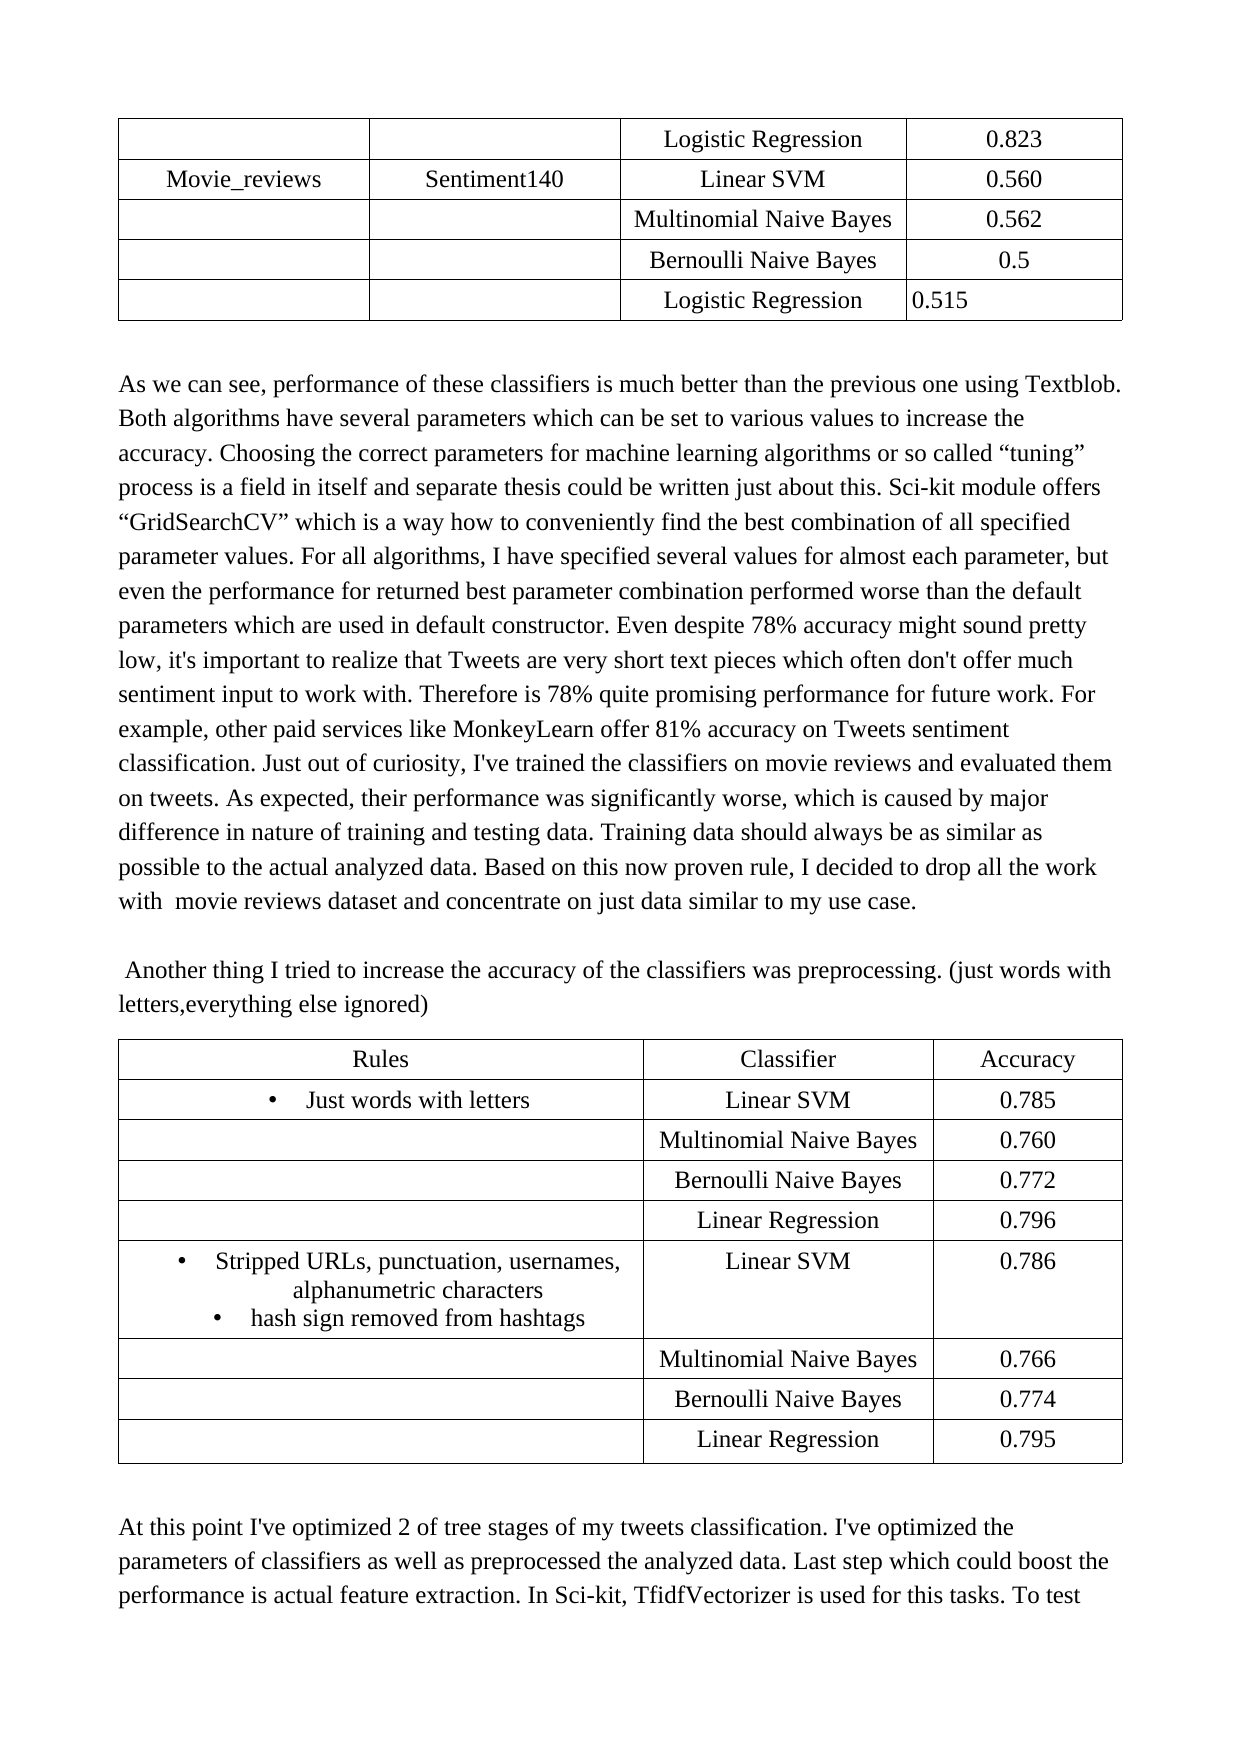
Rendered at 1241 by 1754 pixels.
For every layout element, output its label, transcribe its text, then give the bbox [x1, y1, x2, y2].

table_cell 0.515 [907, 280, 1122, 320]
table_cell Logistic Regression [621, 119, 906, 158]
table_cell [119, 280, 369, 320]
table_cell Linear SVM [644, 1241, 933, 1338]
table_cell 0.796 [934, 1201, 1122, 1240]
table_cell 0.760 [934, 1120, 1122, 1159]
table_cell 0.766 [934, 1339, 1122, 1378]
table_cell [119, 119, 369, 158]
table_cell [119, 1379, 643, 1418]
table_cell 0.786 [934, 1241, 1122, 1338]
table_cell [119, 240, 369, 279]
table_header Classifier [644, 1040, 933, 1079]
table_cell [370, 240, 620, 279]
table_cell Bernoulli Naive Bayes [621, 240, 906, 279]
table_cell Just words with letters [119, 1080, 643, 1119]
table_cell 0.772 [934, 1161, 1122, 1200]
text At this point I've optimized 2 of tree stages of my tweets classification. I've optimized the parameters of classifiers as well as preprocessed the analyzed data. Last step which could boost the performance is actual feature extraction. In Sci-kit, TfidfVectorizer is used for this tasks. To test [118, 1512, 1122, 1609]
table_cell Linear Regression [644, 1420, 933, 1462]
table_cell Multinomial Naive Bayes [644, 1120, 933, 1159]
table_cell 0.562 [907, 200, 1122, 239]
table_cell Multinomial Naive Bayes [621, 200, 906, 239]
table_cell [119, 200, 369, 239]
table_header Rules [119, 1040, 643, 1079]
table_cell [119, 1120, 643, 1159]
table_cell [119, 1339, 643, 1378]
table_cell 0.823 [907, 119, 1122, 158]
table_cell Movie_reviews [119, 160, 369, 199]
table_cell [119, 1161, 643, 1200]
table_cell Logistic Regression [621, 280, 906, 320]
table_cell [370, 119, 620, 158]
table_cell Linear SVM [621, 160, 906, 199]
table_cell 0.785 [934, 1080, 1122, 1119]
text As we can see, performance of these classifiers is much better than the previous one using Textblob. Both algorithms have several parameters which can be set to various values to increase the accuracy. Choosing the correct parameters for machine learning algorithms or so called “tuning” process is a field in itself and separate thesis could be written just about this. Sci-kit module offers “GridSearchCV” which is a way how to conveniently find the best combination of all specified parameter values. For all algorithms, I have specified several values for almost each parameter, but even the performance for returned best parameter combination performed worse than the default parameters which are used in default constructor. Even despite 78% accuracy might sound pretty low, it's important to realize that Tweets are very short text pieces which often don't offer much sentiment input to work with. Therefore is 78% quite promising performance for future work. For example, other paid services like MonkeyLearn offer 81% accuracy on Tweets sentiment classification. Just out of curiosity, I've trained the classifiers on movie reviews and evaluated them on tweets. As expected, their performance was significantly worse, which is caused by major difference in nature of training and testing data. Training data should always be as similar as possible to the actual analyzed data. Based on this now proven rule, I decided to drop all the work with movie reviews dataset and concentrate on just data similar to my use case. Another thing I tried to increase the accuracy of the classifiers was preprocessing. (just words with letters,everything else ignored) [118, 369, 1122, 1018]
table_cell Stripped URLs, punctuation, usernames, alphanumetric characters hash sign removed from hashtags [119, 1241, 643, 1338]
table_cell 0.774 [934, 1379, 1122, 1418]
table_cell Sentiment140 [370, 160, 620, 199]
table_cell Multinomial Naive Bayes [644, 1339, 933, 1378]
table_cell 0.5 [907, 240, 1122, 279]
table_cell [119, 1420, 643, 1462]
table_cell [370, 280, 620, 320]
table_cell [370, 200, 620, 239]
table_header Accuracy [934, 1040, 1122, 1079]
table_cell 0.560 [907, 160, 1122, 199]
table_cell Linear Regression [644, 1201, 933, 1240]
table_cell Bernoulli Naive Bayes [644, 1161, 933, 1200]
table_cell Linear SVM [644, 1080, 933, 1119]
table_cell 0.795 [934, 1420, 1122, 1462]
table_cell Bernoulli Naive Bayes [644, 1379, 933, 1418]
table_cell [119, 1201, 643, 1240]
